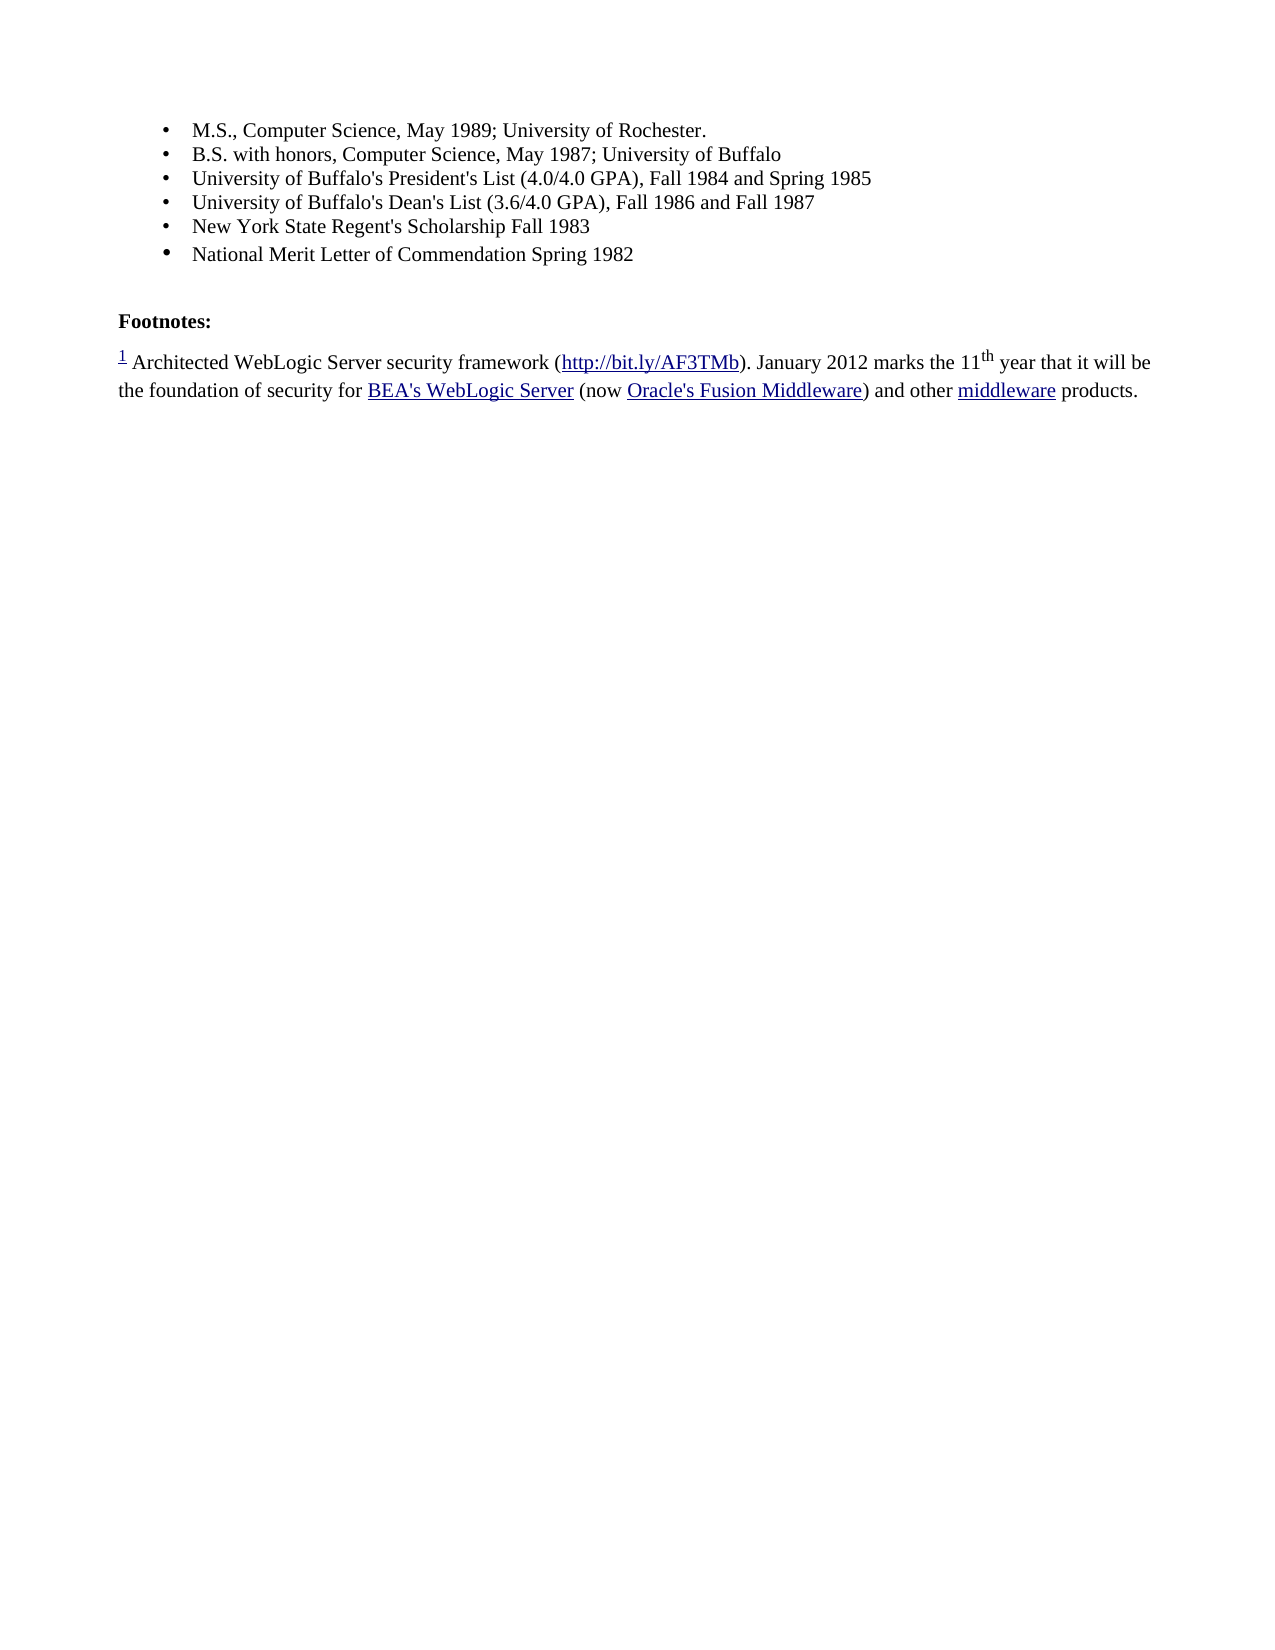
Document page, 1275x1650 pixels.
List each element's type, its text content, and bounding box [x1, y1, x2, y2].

list New York State Regent's Scholarship Fall 1983 [162, 214, 1157, 238]
list University of Buffalo's Dean's List (3.6/4.0 GPA), Fall 1986 and Fall 1987 [162, 190, 1157, 214]
list B.S. with honors, Computer Science, May 1987; University of Buffalo [162, 142, 1157, 166]
list National Merit Letter of Commendation Spring 1982 [162, 238, 1157, 267]
list M.S., Computer Science, May 1989; University of Rochester. [162, 118, 1157, 142]
list University of Buffalo's President's List (4.0/4.0 GPA), Fall 1984 and Spring 1985 [162, 166, 1157, 190]
subtitle Footnotes: [118, 305, 1157, 333]
text 1 Architected WebLogic Server security framework (http://bit.ly/AF3TMb). January 2012 marks the 11th year that it will be the foundation of security for BEA's WebLogic Server (now Oracle's Fusion Middleware) and other middleware products. [118, 346, 1157, 403]
